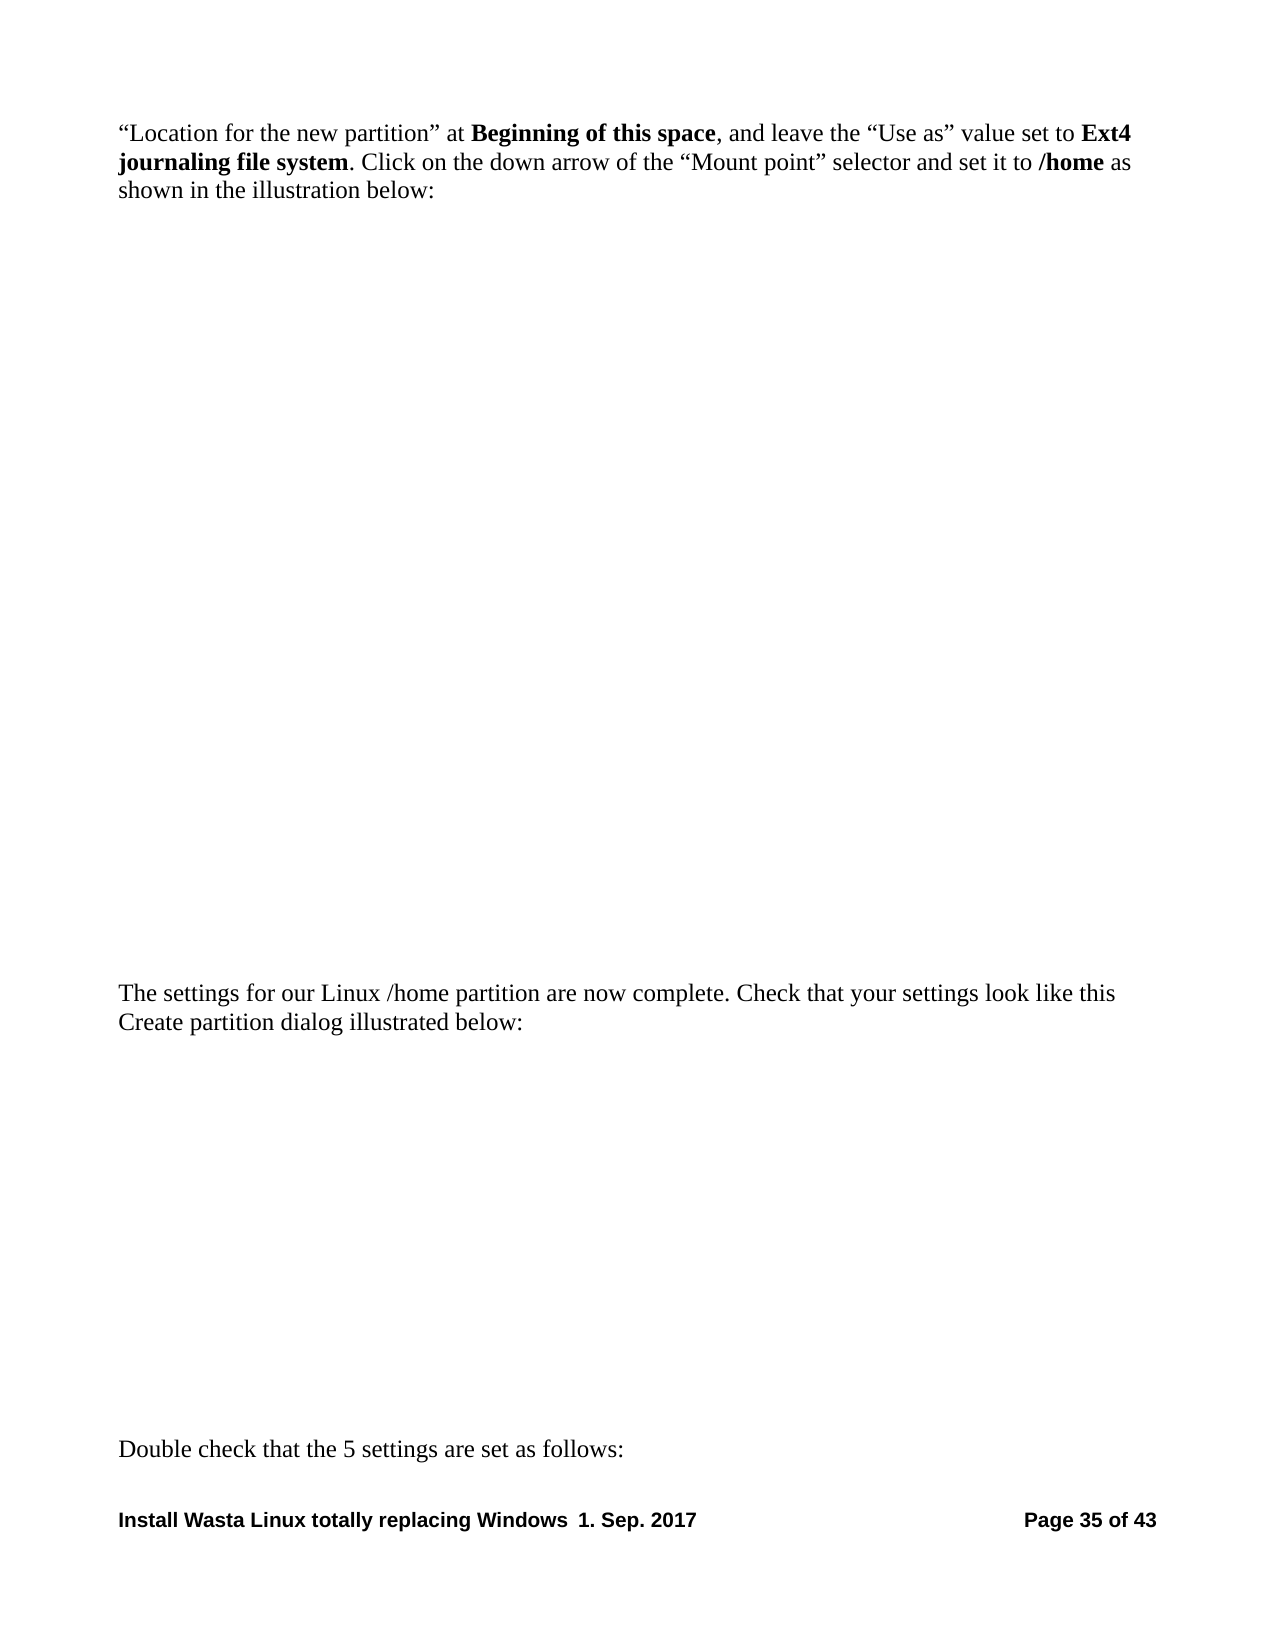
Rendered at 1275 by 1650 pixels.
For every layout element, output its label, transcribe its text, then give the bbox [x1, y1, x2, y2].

text Double check that the 5 settings are set as follows: [118, 1434, 1157, 1463]
text The settings for our Linux /home partition are now complete. Check that your settings look like this Create partition dialog illustrated below: [118, 978, 1157, 1036]
text “Location for the new partition” at Beginning of this space, and leave the “Use as” value set to Ext4 journaling file system. Click on the down arrow of the “Mount point” selector and set it to /home as shown in the illustration below: [118, 118, 1157, 204]
